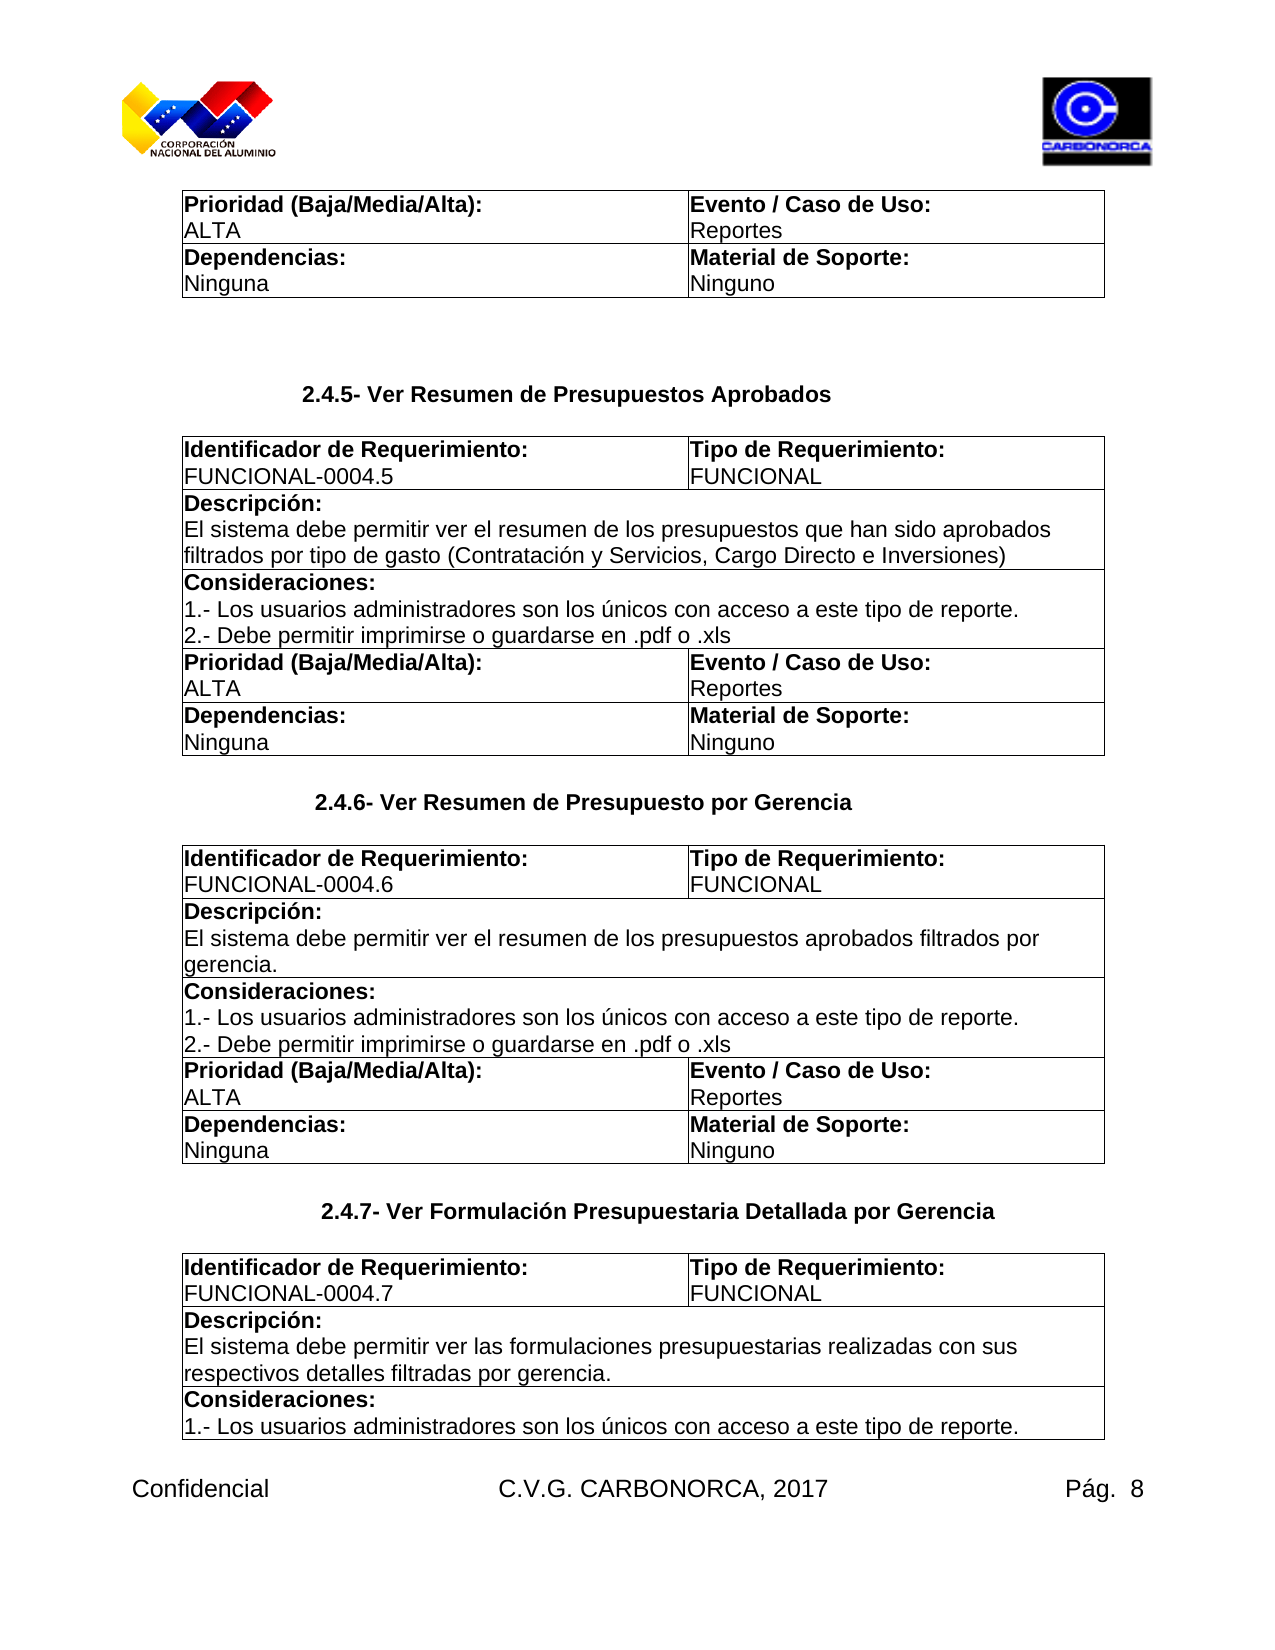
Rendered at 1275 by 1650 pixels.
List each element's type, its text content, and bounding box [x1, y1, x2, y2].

list 2.4.7- Ver Formulación Presupuestaria Detallada por Gerencia [118, 1198, 1157, 1224]
table_cell Dependencias: Ninguna [183, 703, 688, 755]
table_header Tipo de Requerimiento: FUNCIONAL [689, 846, 1104, 898]
table_cell Material de Soporte: Ninguno [689, 244, 1104, 296]
table_cell Descripción: El sistema debe permitir ver el resumen de los presupuestos aprobados filtrados por gerencia. [183, 899, 1104, 977]
table_header Identificador de Requerimiento: FUNCIONAL-0004.5 [183, 437, 688, 489]
table_cell Descripción: El sistema debe permitir ver las formulaciones presupuestarias realizadas con sus respectivos detalles filtradas por gerencia. [183, 1307, 1104, 1386]
picture [118, 75, 279, 160]
table_cell Evento / Caso de Uso: Reportes [689, 1058, 1104, 1110]
table_cell Consideraciones: 1.- Los usuarios administradores son los únicos con acceso a este tipo de reporte. 2.- Debe permitir imprimirse o guardarse en .pdf o .xls [183, 570, 1104, 648]
table_cell Material de Soporte: Ninguno [689, 1111, 1104, 1163]
list 2.4.6- Ver Resumen de Presupuesto por Gerencia [118, 789, 1157, 816]
picture [1042, 76, 1155, 168]
table_cell Prioridad (Baja/Media/Alta): ALTA [183, 649, 688, 702]
table_header Identificador de Requerimiento: FUNCIONAL-0004.7 [183, 1254, 688, 1306]
table_cell Dependencias: Ninguna [183, 1111, 688, 1163]
table_cell Prioridad (Baja/Media/Alta): ALTA [183, 191, 688, 243]
table_cell Prioridad (Baja/Media/Alta): ALTA [183, 1058, 688, 1110]
list 2.4.5- Ver Resumen de Presupuestos Aprobados [118, 381, 1157, 407]
table_header Tipo de Requerimiento: FUNCIONAL [689, 437, 1104, 489]
table_cell Consideraciones: 1.- Los usuarios administradores son los únicos con acceso a este tipo de reporte. 2.- Debe permitir imprimirse o guardarse en .pdf o .xls [183, 978, 1104, 1057]
table_cell Evento / Caso de Uso: Reportes [689, 191, 1104, 243]
table_cell Material de Soporte: Ninguno [689, 703, 1104, 755]
table_cell Descripción: El sistema debe permitir ver el resumen de los presupuestos que han sido aprobados filtrados por tipo de gasto (Contratación y Servicios, Cargo Directo e Inversiones) [183, 490, 1104, 569]
table_header Tipo de Requerimiento: FUNCIONAL [689, 1254, 1104, 1306]
table_cell Dependencias: Ninguna [183, 244, 688, 296]
table_cell Evento / Caso de Uso: Reportes [689, 649, 1104, 702]
table_cell Consideraciones: 1.- Los usuarios administradores son los únicos con acceso a este tipo de reporte. [183, 1387, 1104, 1439]
table_header Identificador de Requerimiento: FUNCIONAL-0004.6 [183, 846, 688, 898]
